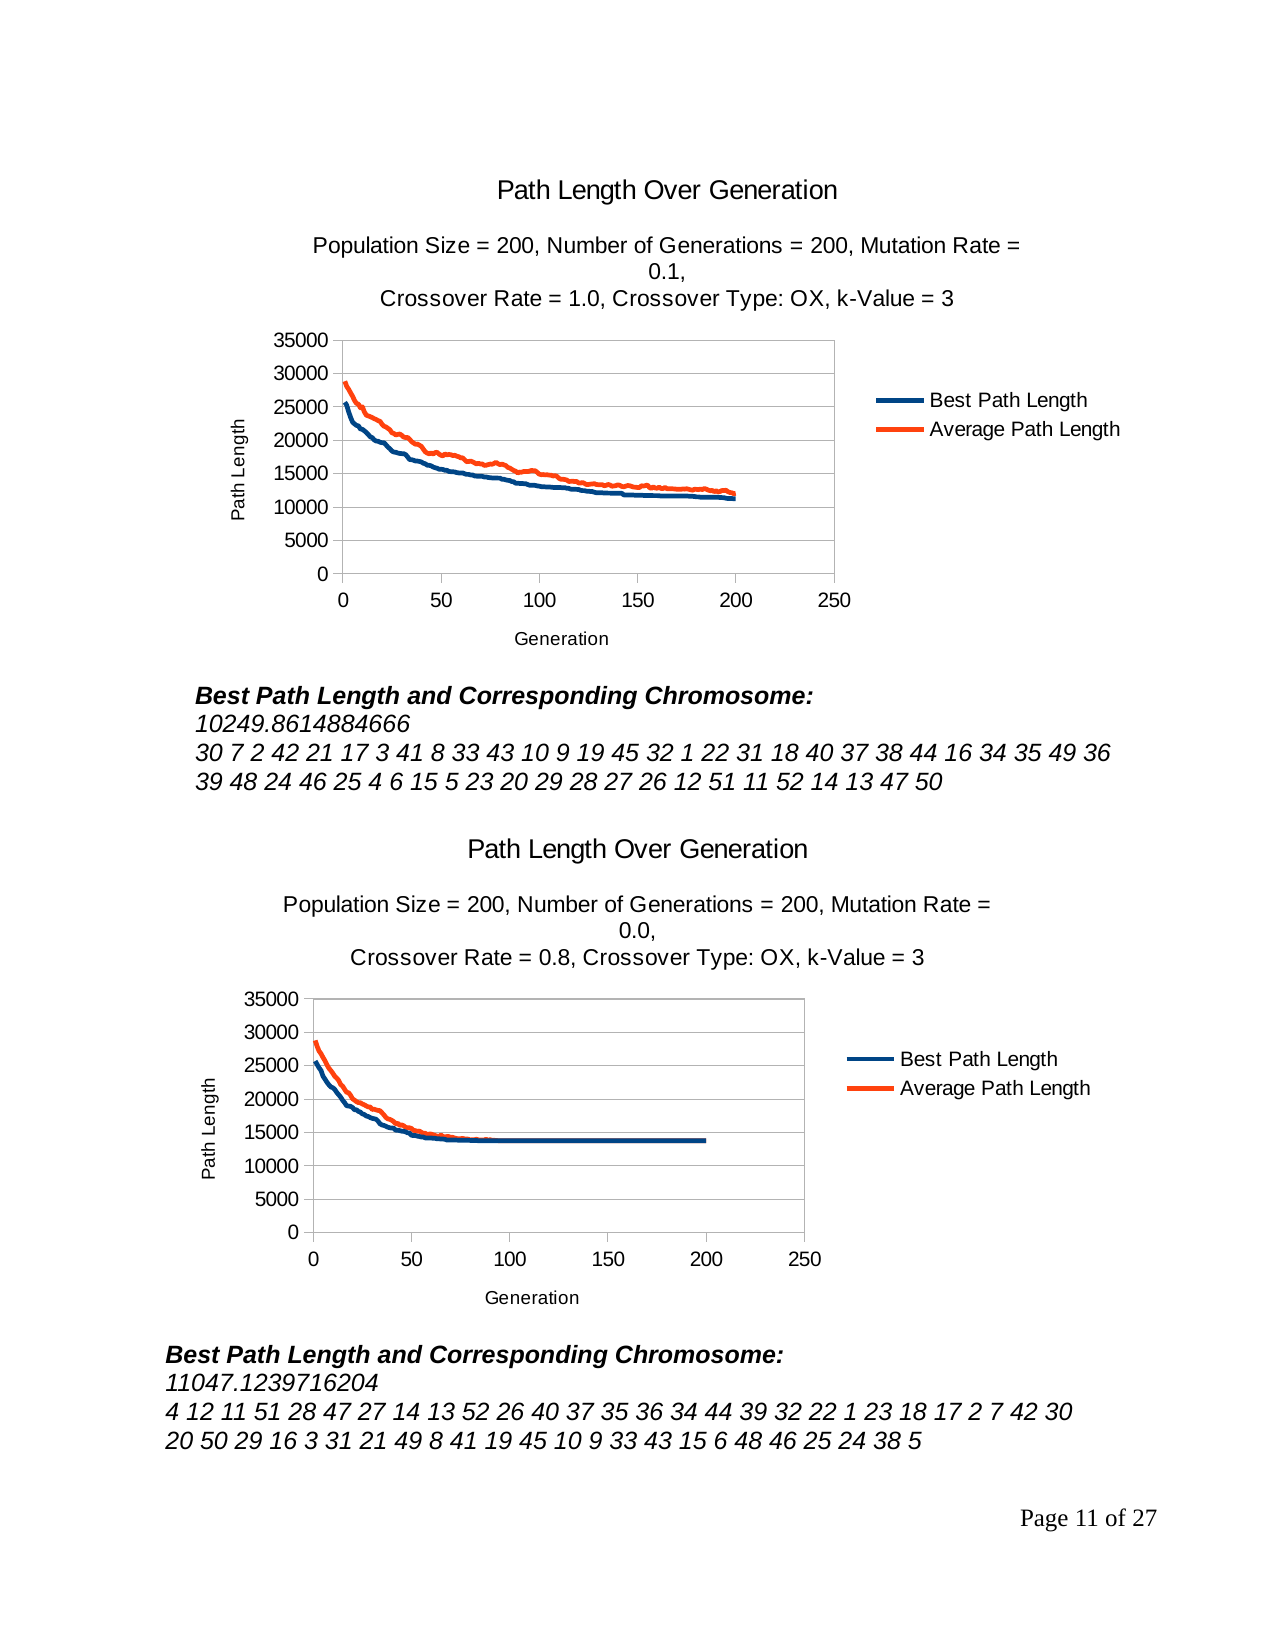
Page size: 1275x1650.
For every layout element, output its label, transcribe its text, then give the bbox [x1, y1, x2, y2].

text Best Path Length and Corresponding Chromosome: 11047.1239716204 4 12 11 51 28 47 27 14 13 52 26 40 37 35 36 34 44 39 32 22 1 23 18 17 2 7 42 30 20 50 29 16 3 31 21 49 8 41 19 45 10 9 33 43 15 6 48 46 25 24 38 5 [165, 1340, 1110, 1454]
text Best Path Length and Corresponding Chromosome: 10249.8614884666 30 7 2 42 21 17 3 41 8 33 43 10 9 19 45 32 1 22 31 18 40 37 38 44 16 34 35 49 36 39 48 24 46 25 4 6 15 5 23 20 29 28 27 26 12 51 11 52 14 13 47 50 [195, 681, 1139, 796]
